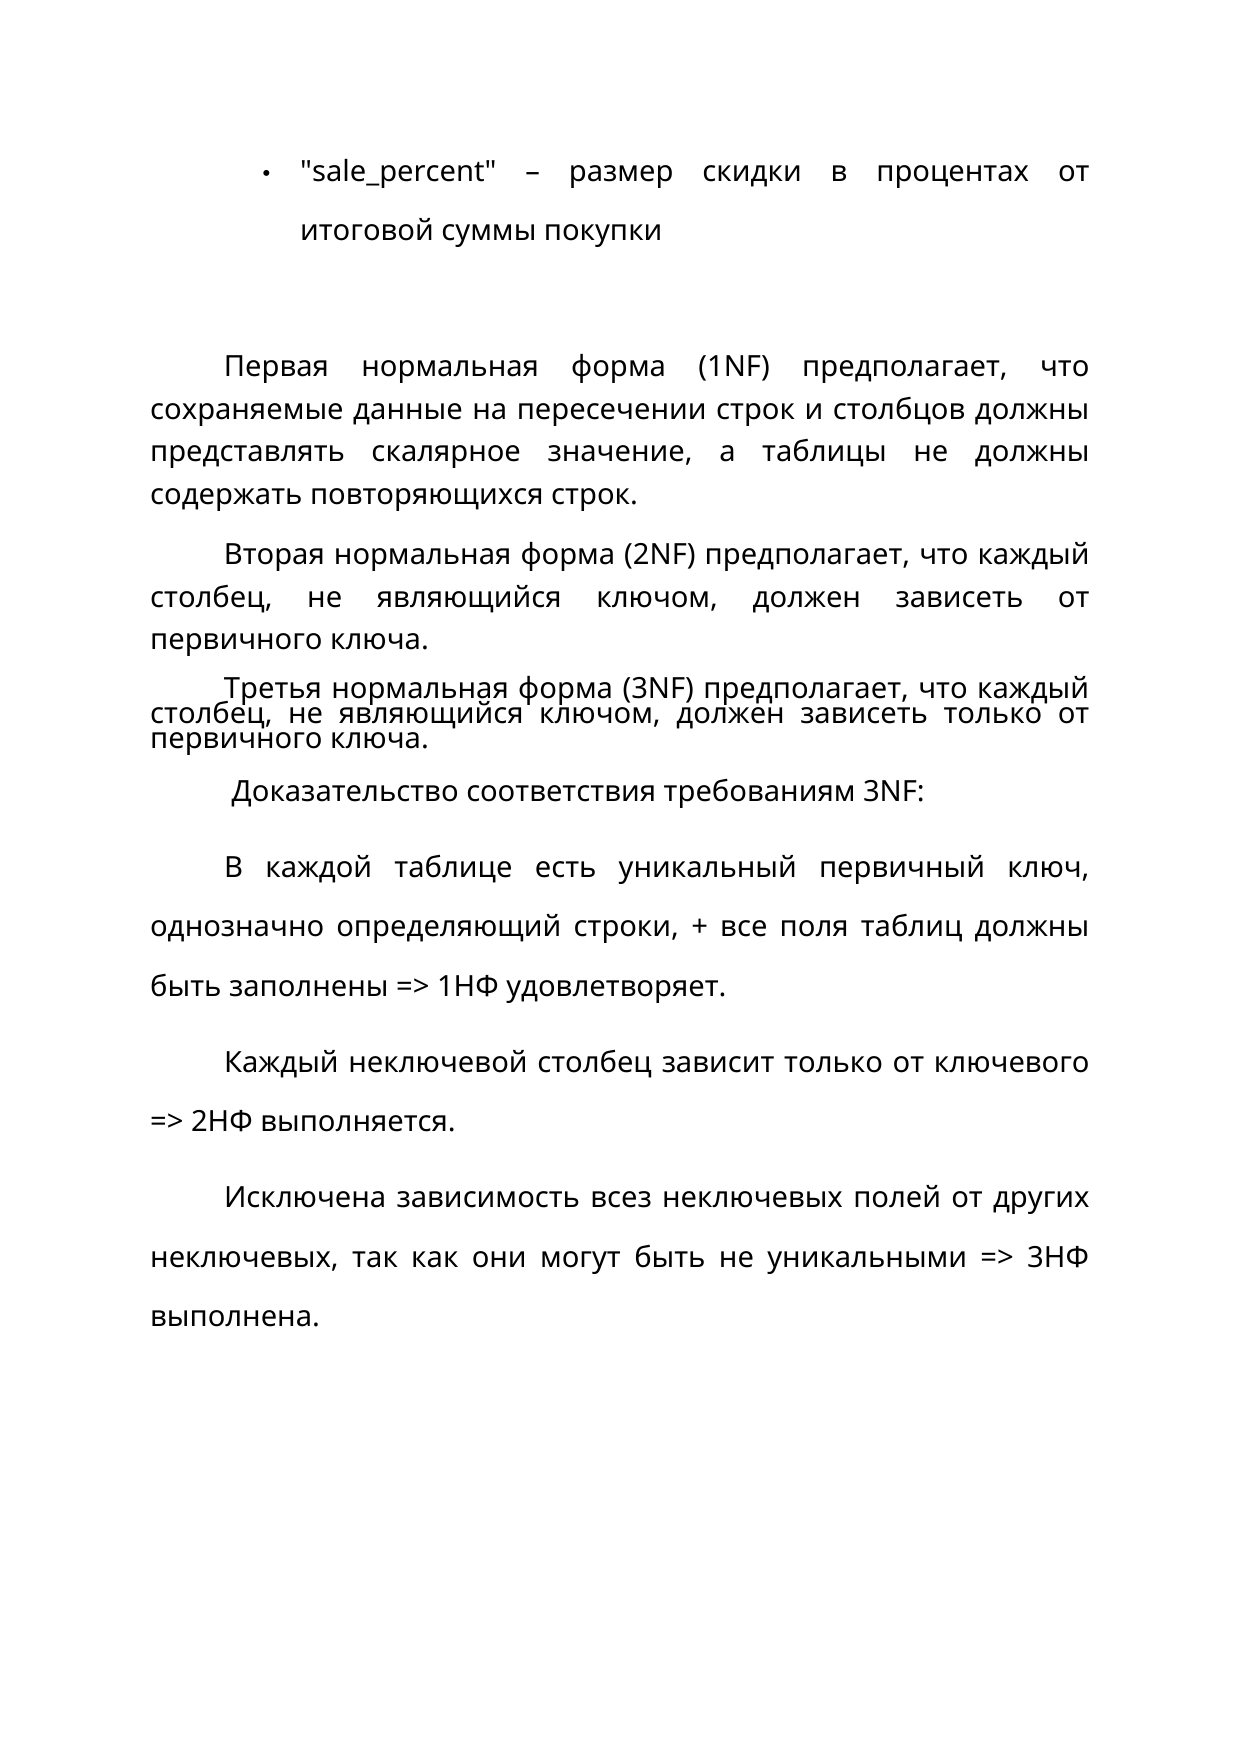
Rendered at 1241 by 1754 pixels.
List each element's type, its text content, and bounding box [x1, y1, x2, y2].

list "sale_percent" – размер скидки в процентах от итоговой суммы покупки [262, 150, 1090, 249]
text Каждый неключевой столбец зависит только от ключевого => 2НФ выполняется. [150, 1041, 1090, 1140]
text Первая нормальная форма (1NF) предполагает, что сохраняемые данные на пересечении строк и столбцов должны представлять скалярное значение, а таблицы не должны содержать повторяющихся строк. [150, 345, 1090, 513]
text В каждой таблице есть уникальный первичный ключ, однозначно определяющий строки, + все поля таблиц должны быть заполнены => 1НФ удовлетворяет. [150, 846, 1090, 1004]
text Вторая нормальная форма (2NF) предполагает, что каждый столбец, не являющийся ключом, должен зависеть от первичного ключа. [150, 533, 1090, 658]
text Доказательство соответствия требованиям 3NF: [150, 770, 1090, 809]
text Исключена зависимость всез неключевых полей от других неключевых, так как они могут быть не уникальными => 3НФ выполнена. [150, 1177, 1090, 1335]
text Третья нормальная форма (3NF) предполагает, что каждый столбец, не являющийся ключом, должен зависеть только от первичного ключа. [150, 678, 1090, 753]
